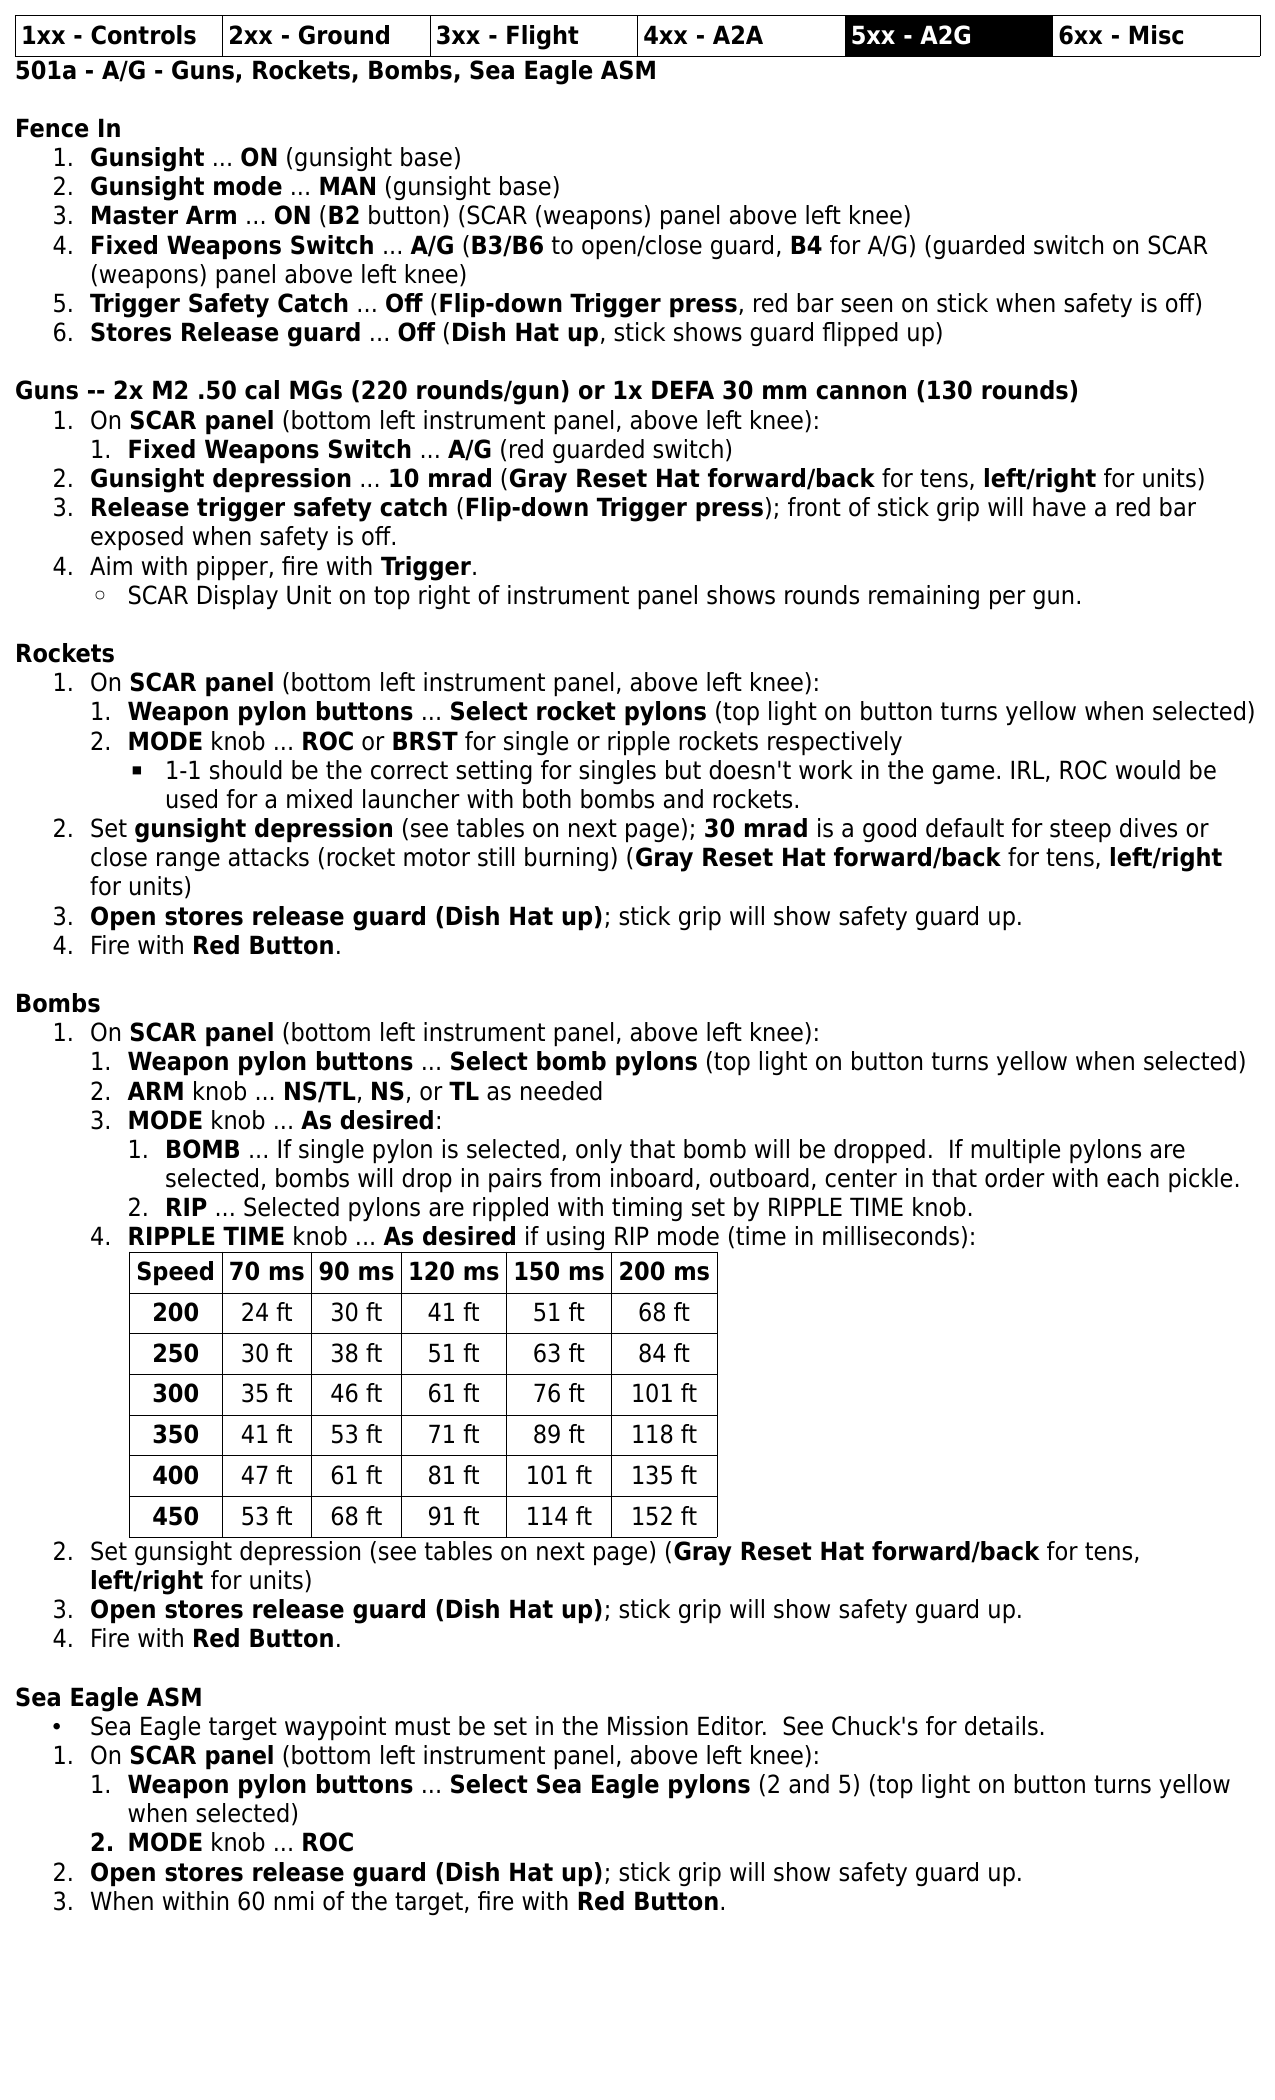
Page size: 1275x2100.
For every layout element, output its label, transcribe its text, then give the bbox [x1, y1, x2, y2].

list Weapon pylon buttons ... Select bomb pylons (top light on button turns yellow when selected) [90, 1047, 1260, 1077]
list On SCAR panel (bottom left instrument panel, above left knee): [52, 1741, 1260, 1770]
table_cell 101 ft [507, 1456, 611, 1496]
table_cell 47 ft [223, 1456, 311, 1496]
table_header 6xx - Misc [1053, 16, 1260, 56]
list Open stores release guard (Dish Hat up); stick grip will show safety guard up. [52, 1595, 1260, 1624]
text Sea Eagle ASM [15, 1683, 1260, 1712]
list Open stores release guard (Dish Hat up); stick grip will show safety guard up. [52, 902, 1260, 931]
text Bombs [15, 989, 1260, 1018]
text Rockets [15, 639, 1260, 668]
list RIPPLE TIME knob ... As desired if using RIP mode (time in milliseconds): [90, 1222, 1260, 1252]
list BOMB ... If single pylon is selected, only that bomb will be dropped. If multiple pylons are selected, bombs will drop in pairs from inboard, outboard, center in that order with each pickle. [127, 1135, 1260, 1193]
table_cell 152 ft [612, 1497, 717, 1537]
table_cell 63 ft [507, 1334, 611, 1374]
list Aim with pipper, fire with Trigger. [52, 552, 1260, 581]
text Guns -- 2x M2 .50 cal MGs (220 rounds/gun) or 1x DEFA 30 mm cannon (130 rounds) [15, 377, 1260, 406]
list Set gunsight depression (see tables on next page); 30 mrad is a good default for steep dives or close range attacks (rocket motor still burning) (Gray Reset Hat forward/back for tens, left/right for units) [52, 814, 1260, 902]
table_header 200 ms [612, 1253, 717, 1292]
table_header 1xx - Controls [16, 16, 222, 56]
table_cell 41 ft [402, 1294, 506, 1333]
table_cell 350 [130, 1416, 222, 1455]
table_cell 84 ft [612, 1334, 717, 1374]
table_cell 30 ft [223, 1334, 311, 1374]
list Open stores release guard (Dish Hat up); stick grip will show safety guard up. [52, 1858, 1260, 1887]
table_cell 114 ft [507, 1497, 611, 1537]
table_cell 118 ft [612, 1416, 717, 1455]
table_cell 61 ft [402, 1375, 506, 1414]
table_cell 300 [130, 1375, 222, 1414]
list Master Arm ... ON (B2 button) (SCAR (weapons) panel above left knee) [52, 202, 1260, 231]
list On SCAR panel (bottom left instrument panel, above left knee): [52, 1018, 1260, 1047]
table_cell 89 ft [507, 1416, 611, 1455]
list MODE knob ... As desired: [90, 1106, 1260, 1135]
table_cell 61 ft [312, 1456, 401, 1496]
text 501a - A/G - Guns, Rockets, Bombs, Sea Eagle ASM [15, 57, 1260, 85]
table_cell 53 ft [312, 1416, 401, 1455]
list ARM knob ... NS/TL, NS, or TL as needed [90, 1077, 1260, 1106]
table_cell 24 ft [223, 1294, 311, 1333]
table_header 90 ms [312, 1253, 401, 1292]
list Weapon pylon buttons ... Select rocket pylons (top light on button turns yellow when selected) [90, 697, 1260, 727]
table_header 4xx - A2A [638, 16, 845, 56]
table_cell 91 ft [402, 1497, 506, 1537]
table_cell 35 ft [223, 1375, 311, 1414]
list 1-1 should be the correct setting for singles but doesn't work in the game. IRL, ROC would be used for a mixed launcher with both bombs and rockets. [127, 756, 1260, 814]
table_header Speed [130, 1253, 222, 1292]
list Gunsight mode ... MAN (gunsight base) [52, 172, 1260, 202]
table_cell 135 ft [612, 1456, 717, 1496]
table_cell 53 ft [223, 1497, 311, 1537]
text Fence In [15, 114, 1260, 143]
list When within 60 nmi of the target, fire with Red Button. [52, 1887, 1260, 1916]
table_cell 51 ft [507, 1294, 611, 1333]
table_cell 41 ft [223, 1416, 311, 1455]
table_header 150 ms [507, 1253, 611, 1292]
table_header 120 ms [402, 1253, 506, 1292]
table_cell 71 ft [402, 1416, 506, 1455]
table_cell 76 ft [507, 1375, 611, 1414]
list Fixed Weapons Switch ... A/G (red guarded switch) [90, 435, 1260, 464]
list Stores Release guard ... Off (Dish Hat up, stick shows guard flipped up) [52, 318, 1260, 347]
list Sea Eagle target waypoint must be set in the Mission Editor. See Chuck's for details. [52, 1712, 1260, 1741]
list MODE knob ... ROC or BRST for single or ripple rockets respectively [90, 727, 1260, 756]
table_cell 450 [130, 1497, 222, 1537]
list On SCAR panel (bottom left instrument panel, above left knee): [52, 668, 1260, 697]
table_cell 200 [130, 1294, 222, 1333]
list SCAR Display Unit on top right of instrument panel shows rounds remaining per gun. [90, 581, 1260, 610]
list Fire with Red Button. [52, 1624, 1260, 1653]
list Gunsight ... ON (gunsight base) [52, 143, 1260, 172]
table_cell 68 ft [312, 1497, 401, 1537]
table_header 3xx - Flight [431, 16, 637, 56]
table_cell 400 [130, 1456, 222, 1496]
table_cell 38 ft [312, 1334, 401, 1374]
list Fixed Weapons Switch ... A/G (B3/B6 to open/close guard, B4 for A/G) (guarded switch on SCAR (weapons) panel above left knee) [52, 231, 1260, 289]
table_cell 30 ft [312, 1294, 401, 1333]
list MODE knob ... ROC [90, 1828, 1260, 1858]
list Fire with Red Button. [52, 931, 1260, 960]
table_header 5xx - A2G [846, 16, 1052, 56]
table_cell 101 ft [612, 1375, 717, 1414]
list Trigger Safety Catch ... Off (Flip-down Trigger press, red bar seen on stick when safety is off) [52, 289, 1260, 318]
table_cell 250 [130, 1334, 222, 1374]
list RIP ... Selected pylons are rippled with timing set by RIPPLE TIME knob. [127, 1193, 1260, 1222]
list On SCAR panel (bottom left instrument panel, above left knee): [52, 406, 1260, 435]
list Gunsight depression ... 10 mrad (Gray Reset Hat forward/back for tens, left/right for units) [52, 464, 1260, 493]
table_cell 46 ft [312, 1375, 401, 1414]
table_cell 68 ft [612, 1294, 717, 1333]
list Weapon pylon buttons ... Select Sea Eagle pylons (2 and 5) (top light on button turns yellow when selected) [90, 1770, 1260, 1828]
table_header 2xx - Ground [223, 16, 430, 56]
table_header 70 ms [223, 1253, 311, 1292]
table_cell 51 ft [402, 1334, 506, 1374]
list Set gunsight depression (see tables on next page) (Gray Reset Hat forward/back for tens, left/right for units) [52, 1537, 1260, 1595]
list Release trigger safety catch (Flip-down Trigger press); front of stick grip will have a red bar exposed when safety is off. [52, 493, 1260, 552]
table_cell 81 ft [402, 1456, 506, 1496]
